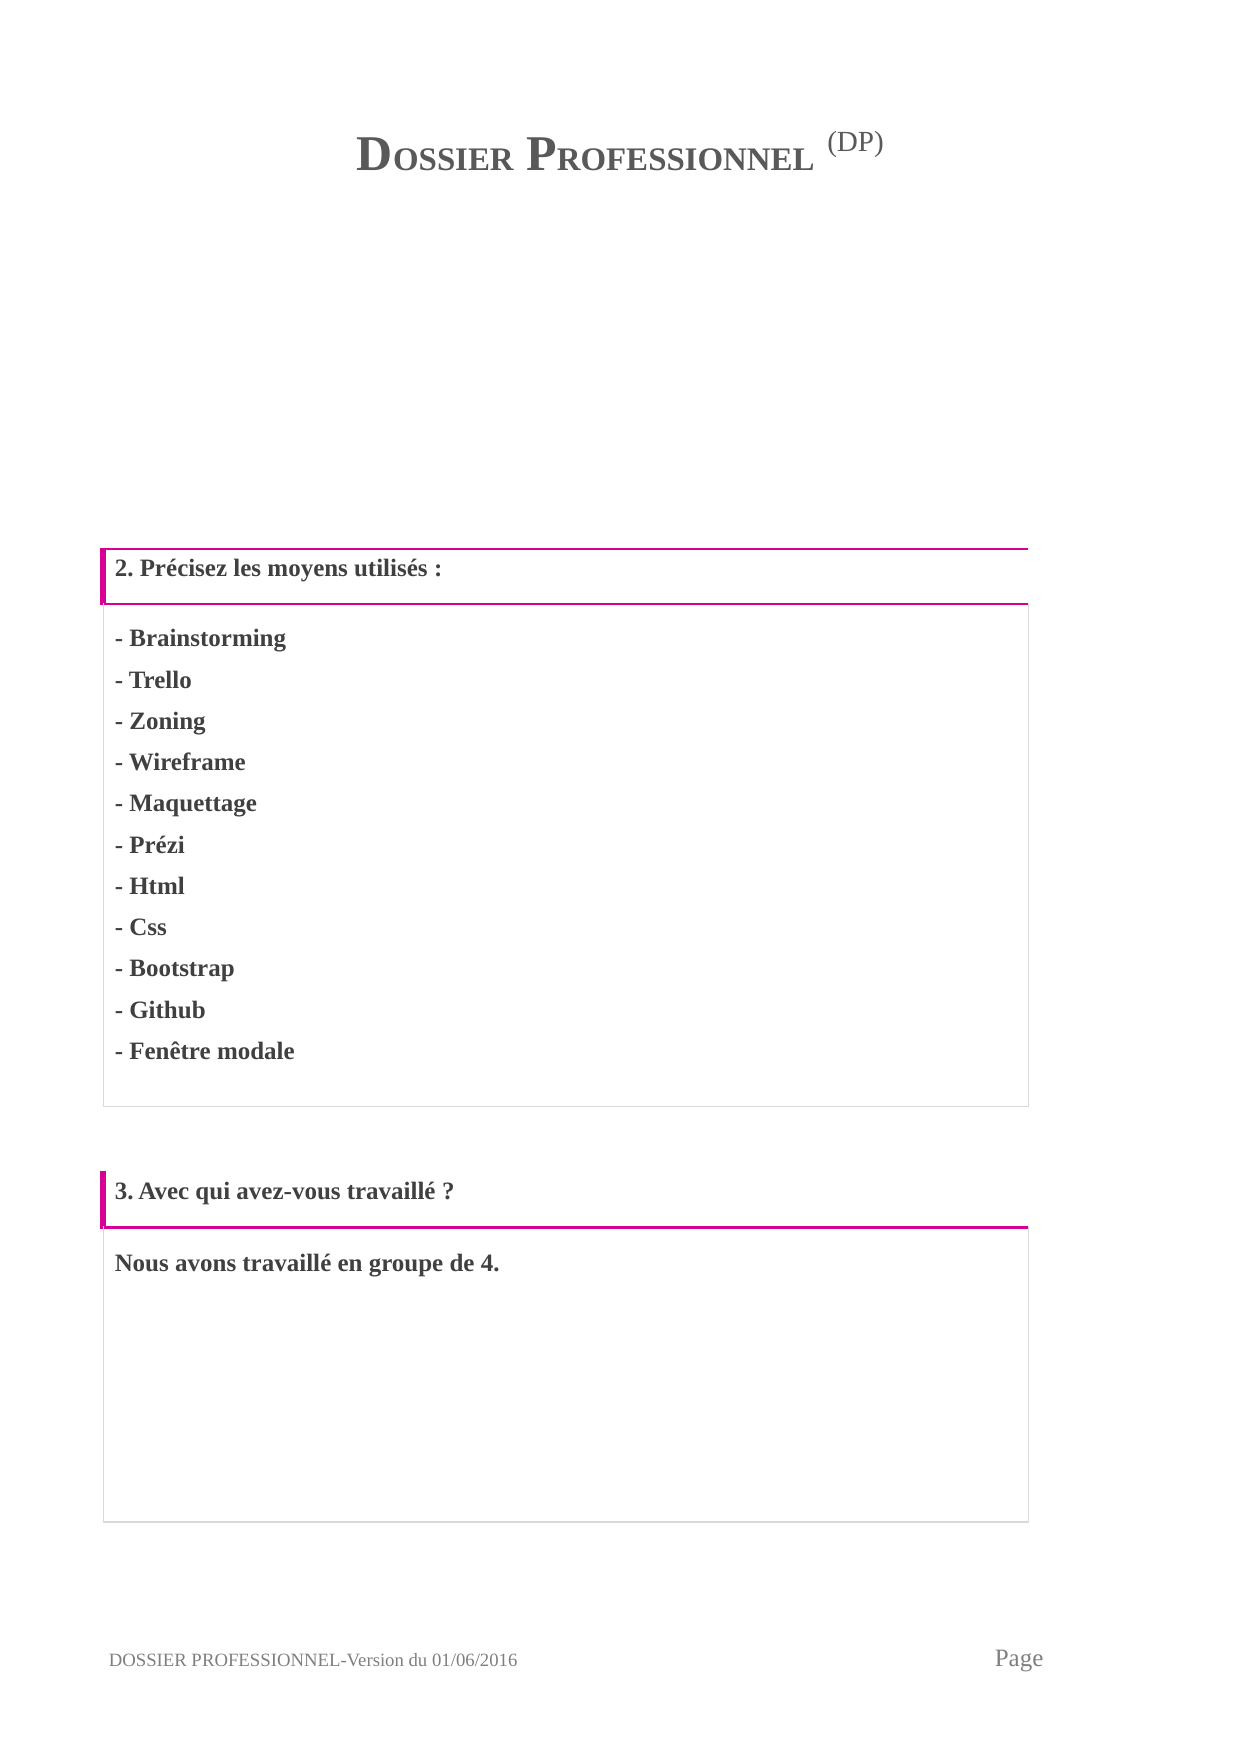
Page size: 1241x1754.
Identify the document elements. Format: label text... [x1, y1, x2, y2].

table_cell Nous avons travaillé en groupe de 4. [104, 1229, 1028, 1521]
table_cell [103, 1523, 1028, 1578]
table_cell - Brainstorming - Trello - Zoning - Wireframe - Maquettage - Prézi - Html - Css - Bootstrap - Github - Fenêtre modale [104, 605, 1028, 1106]
table_cell [103, 1107, 1028, 1171]
table_cell 2. Précisez les moyens utilisés : [106, 550, 1028, 603]
table_cell 3. Avec qui avez-vous travaillé ? [106, 1171, 1028, 1226]
